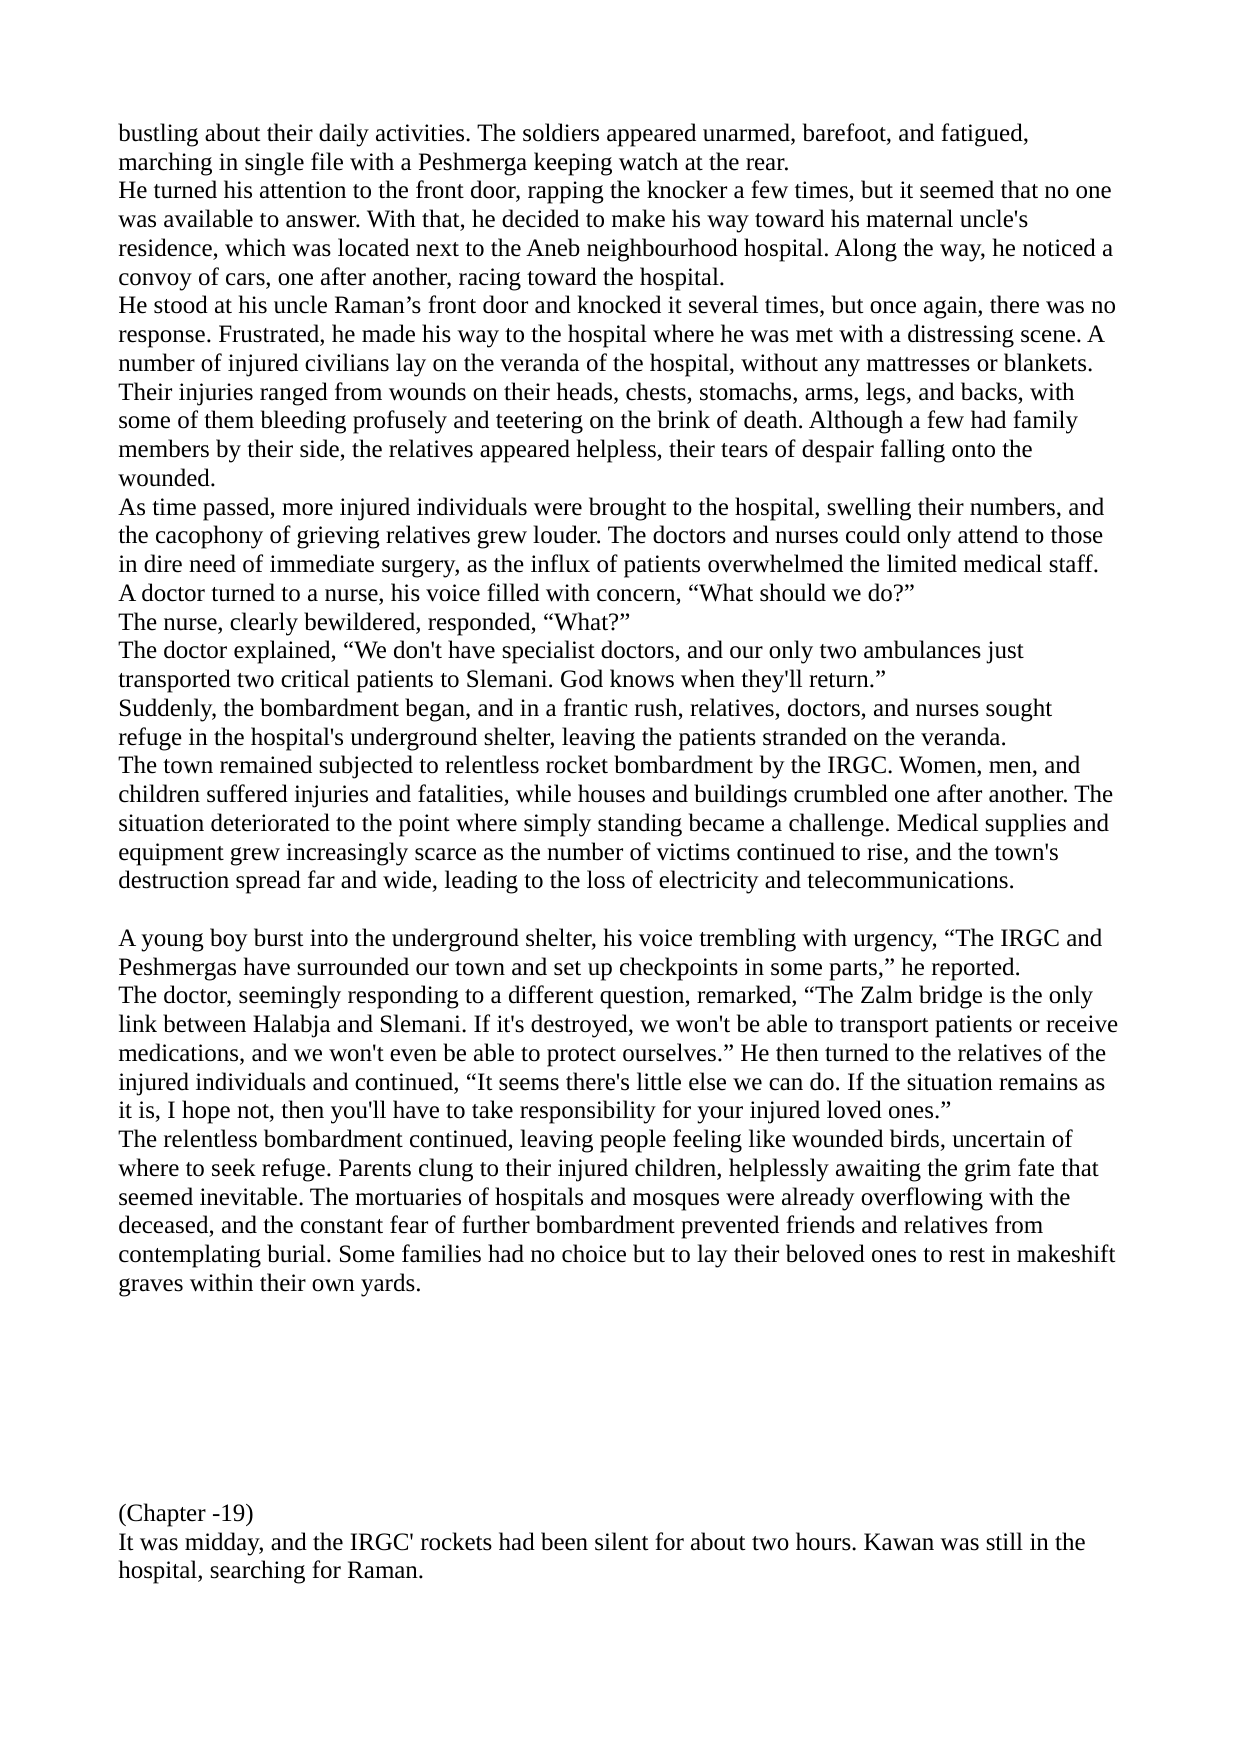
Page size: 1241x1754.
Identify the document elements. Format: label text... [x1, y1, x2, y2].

text The town remained subjected to relentless rocket bombardment by the IRGC. Women, men, and children suffered injuries and fatalities, while houses and buildings crumbled one after another. The situation deteriorated to the point where simply standing became a challenge. Medical supplies and equipment grew increasingly scarce as the number of victims continued to rise, and the town's destruction spread far and wide, leading to the loss of electricity and telecommunications. [118, 751, 1122, 894]
text The doctor, seemingly responding to a different question, remarked, “The Zalm bridge is the only link between Halabja and Slemani. If it's destroyed, we won't be able to transport patients or receive medications, and we won't even be able to protect ourselves.” He then turned to the relatives of the injured individuals and continued, “It seems there's little else we can do. If the situation remains as it is, I hope not, then you'll have to take responsibility for your injured loved ones.” [118, 981, 1122, 1124]
text As time passed, more injured individuals were brought to the hospital, swelling their numbers, and the cacophony of grieving relatives grew louder. The doctors and nurses could only attend to those in dire need of immediate surgery, as the influx of patients overwhelmed the limited medical staff. [118, 492, 1122, 578]
text Suddenly, the bombardment began, and in a frantic rush, relatives, doctors, and nurses sought refuge in the hospital's underground shelter, leaving the patients stranded on the veranda. [118, 693, 1122, 751]
text The relentless bombardment continued, leaving people feeling like wounded birds, uncertain of where to seek refuge. Parents clung to their injured children, helplessly awaiting the grim fate that seemed inevitable. The mortuaries of hospitals and mosques were already overflowing with the deceased, and the constant fear of further bombardment prevented friends and relatives from contemplating burial. Some families had no choice but to lay their beloved ones to rest in makeshift graves within their own yards. [118, 1124, 1122, 1297]
text A young boy burst into the underground shelter, his voice trembling with urgency, “The IRGC and Peshmergas have surrounded our town and set up checkpoints in some parts,” he reported. [118, 923, 1122, 981]
text He turned his attention to the front door, rapping the knocker a few times, but it seemed that no one was available to answer. With that, he decided to make his way toward his maternal uncle's residence, which was located next to the Aneb neighbourhood hospital. Along the way, he noticed a convoy of cars, one after another, racing toward the hospital. [118, 176, 1122, 291]
text The doctor explained, “We don't have specialist doctors, and our only two ambulances just transported two critical patients to Slemani. God knows when they'll return.” [118, 636, 1122, 693]
text It was midday, and the IRGC' rockets had been silent for about two hours. Kawan was still in the hospital, searching for Raman. [118, 1527, 1122, 1584]
text The nurse, clearly bewildered, responded, “What?” [118, 607, 1122, 636]
text bustling about their daily activities. The soldiers appeared unarmed, barefoot, and fatigued, marching in single file with a Peshmerga keeping watch at the rear. [118, 118, 1122, 176]
text A doctor turned to a nurse, his voice filled with concern, “What should we do?” [118, 578, 1122, 607]
text He stood at his uncle Raman’s front door and knocked it several times, but once again, there was no response. Frustrated, he made his way to the hospital where he was met with a distressing scene. A number of injured civilians lay on the veranda of the hospital, without any mattresses or blankets. Their injuries ranged from wounds on their heads, chests, stomachs, arms, legs, and backs, with some of them bleeding profusely and teetering on the brink of death. Although a few had family members by their side, the relatives appeared helpless, their tears of despair falling onto the wounded. [118, 291, 1122, 492]
text (Chapter -19) [118, 1498, 1122, 1527]
